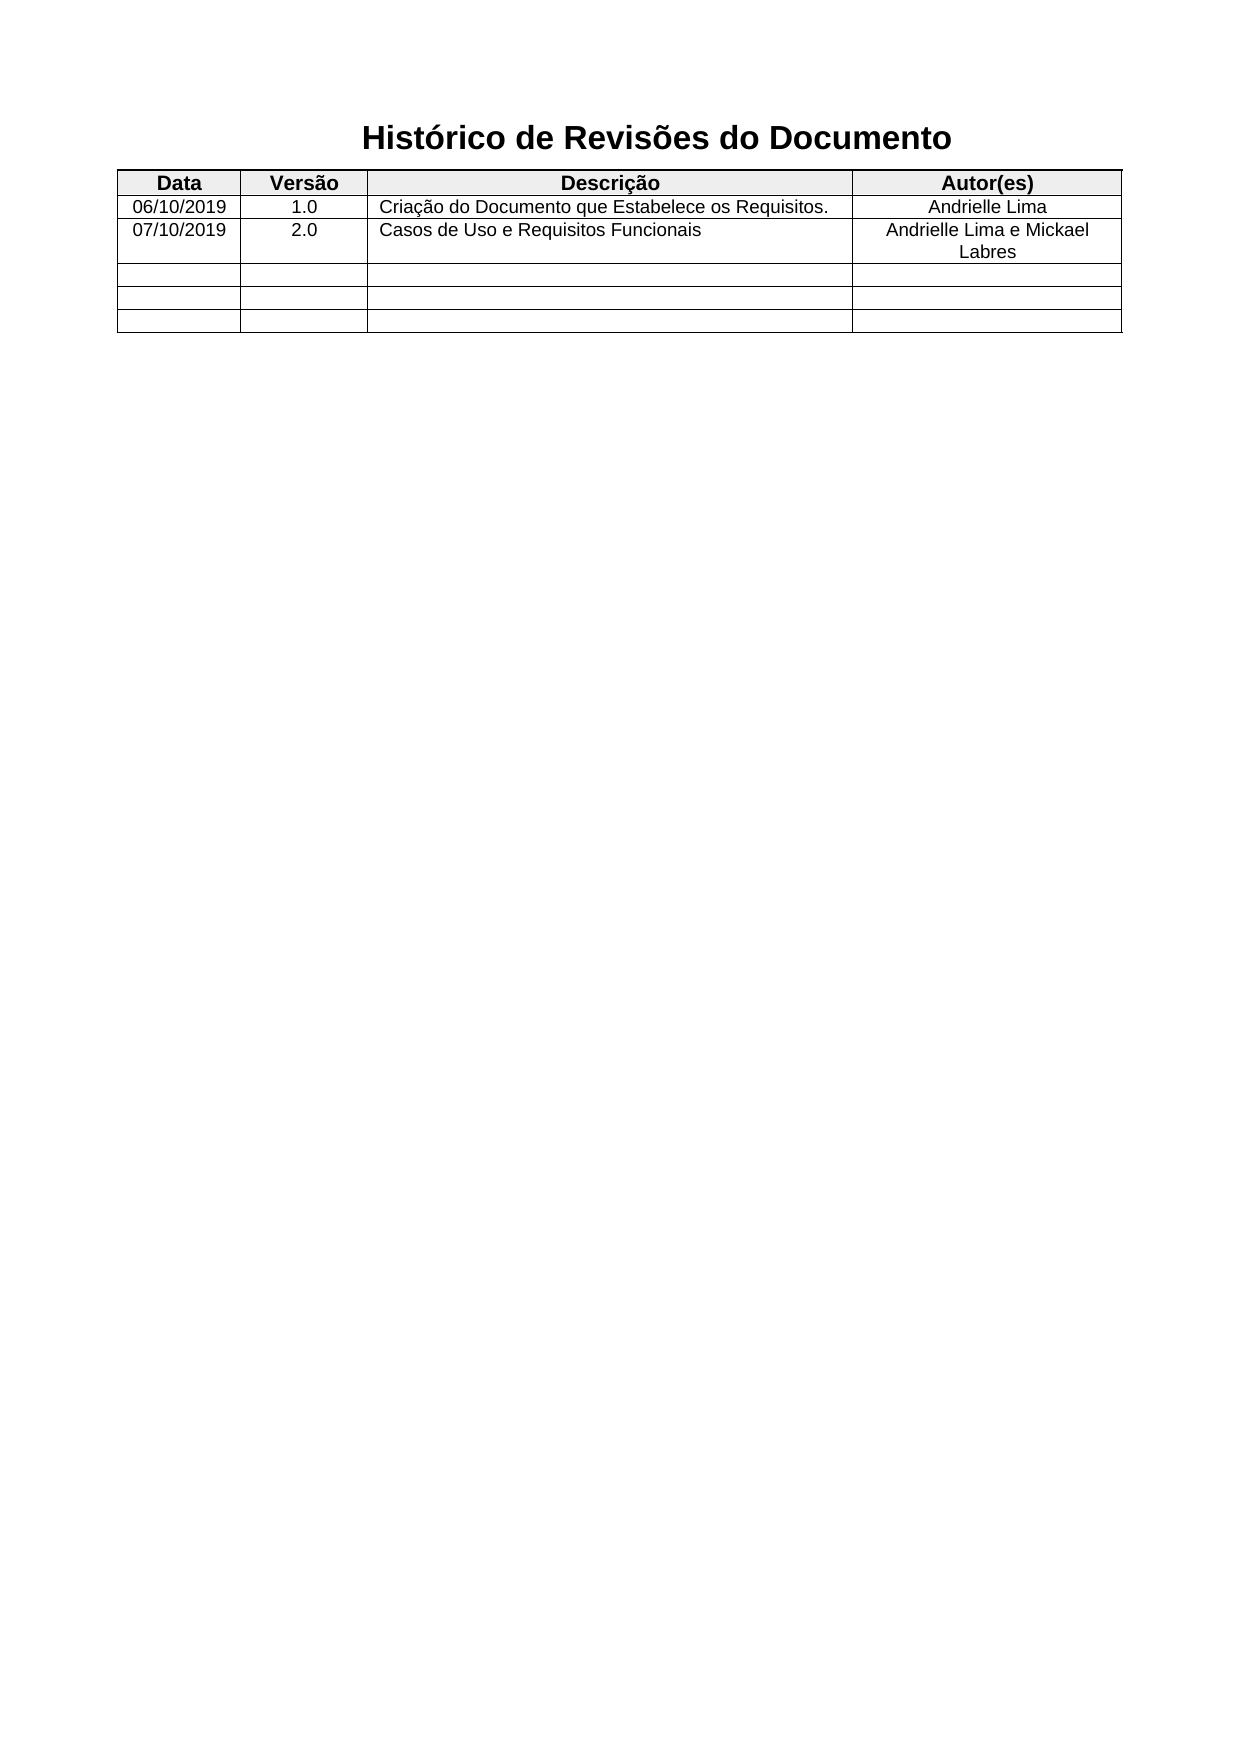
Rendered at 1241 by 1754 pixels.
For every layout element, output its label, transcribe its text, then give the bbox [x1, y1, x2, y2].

table_cell Criação do Documento que Estabelece os Requisitos. [368, 196, 852, 218]
table_cell Casos de Uso e Requisitos Funcionais [368, 219, 852, 262]
table_header Data [118, 171, 240, 194]
table_cell [118, 287, 240, 309]
table_cell [853, 287, 1121, 309]
table_header Versão [241, 171, 367, 194]
table_cell [853, 310, 1121, 332]
table_cell [118, 264, 240, 286]
table_cell [368, 264, 852, 286]
table_cell [853, 264, 1121, 286]
table_cell 07/10/2019 [118, 219, 240, 262]
text Histórico de Revisões do Documento [192, 118, 1122, 157]
table_cell 06/10/2019 [118, 196, 240, 218]
table_cell [241, 264, 367, 286]
table_cell Andrielle Lima e Mickael Labres [853, 219, 1121, 262]
table_cell [118, 310, 240, 332]
table_cell Andrielle Lima [853, 196, 1121, 218]
table_cell [368, 287, 852, 309]
table_header Descrição [368, 171, 852, 194]
table_header Autor(es) [853, 171, 1121, 194]
table_cell [241, 287, 367, 309]
table_cell 2.0 [241, 219, 367, 262]
table_cell 1.0 [241, 196, 367, 218]
table_cell [241, 310, 367, 332]
table_cell [368, 310, 852, 332]
